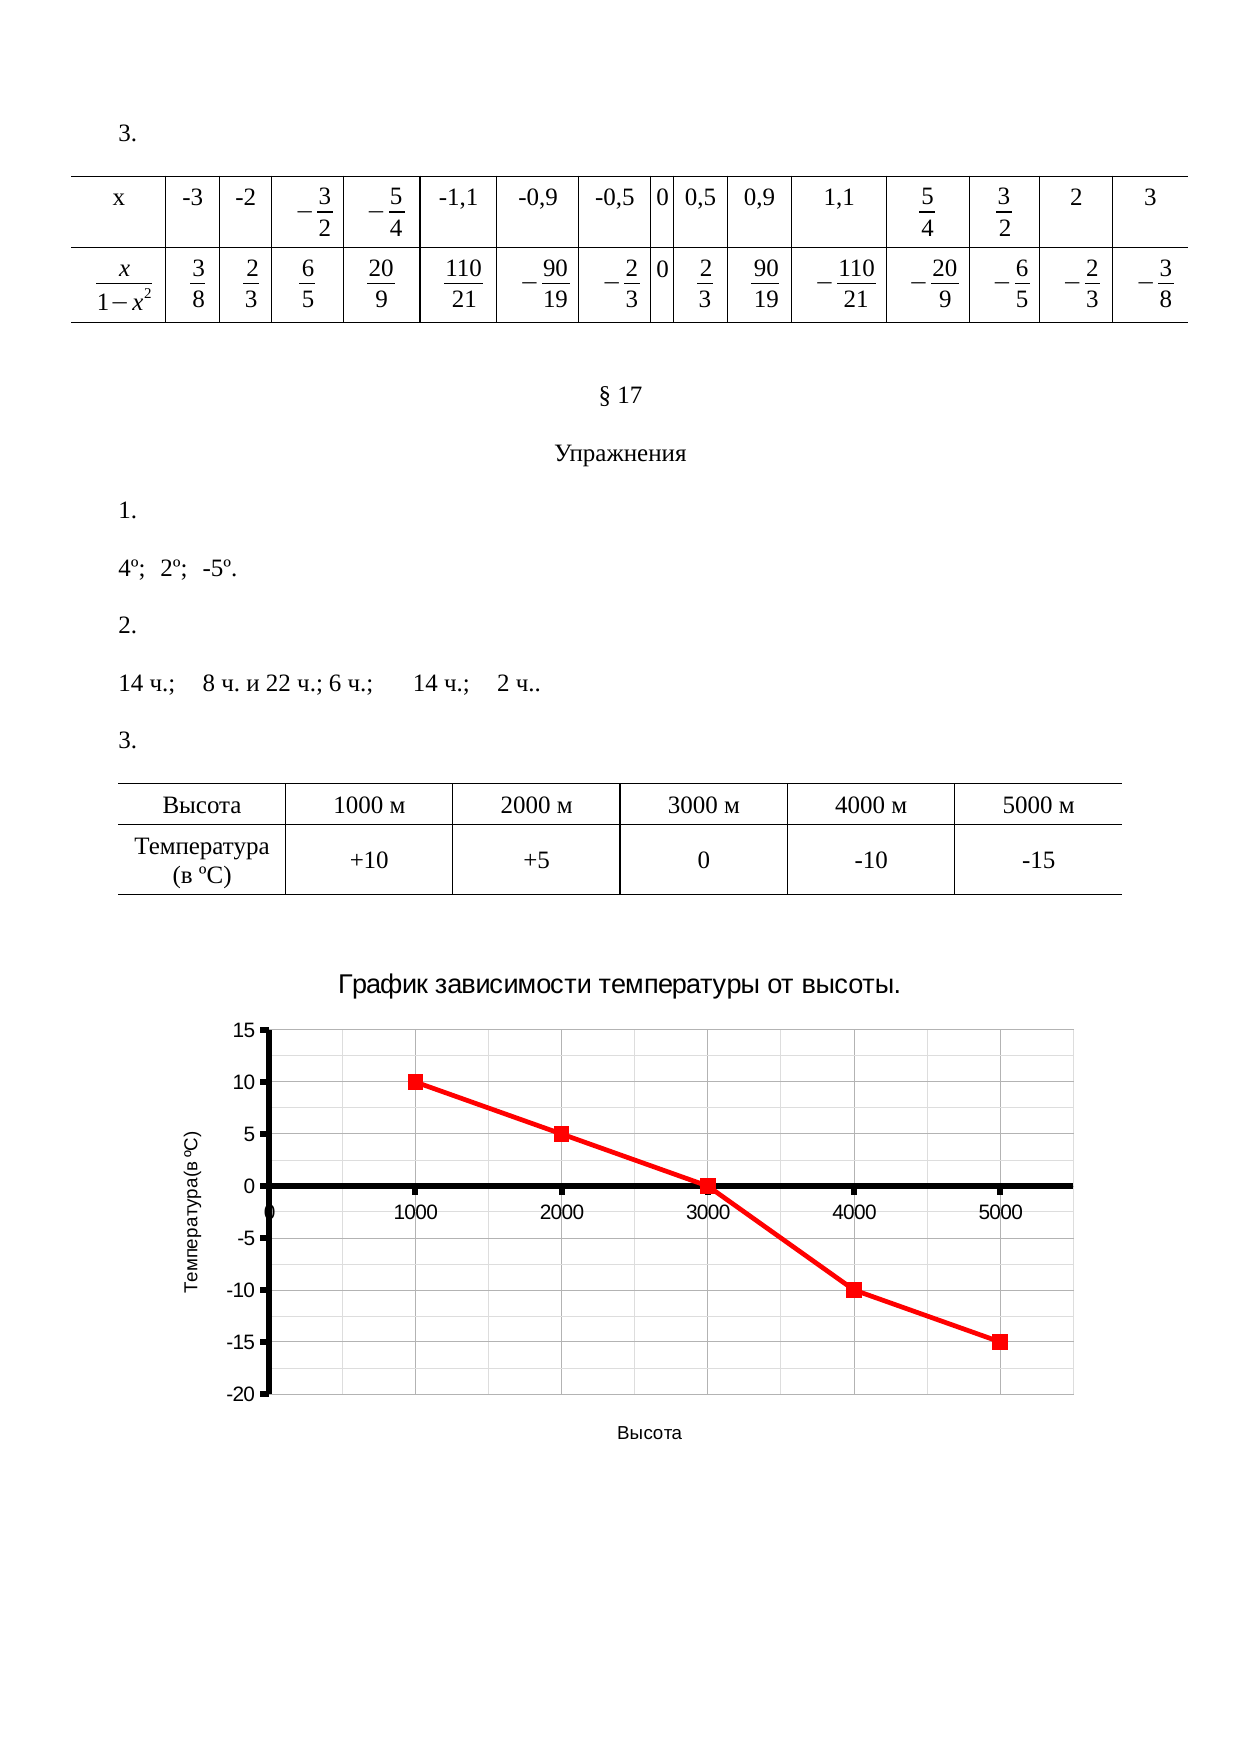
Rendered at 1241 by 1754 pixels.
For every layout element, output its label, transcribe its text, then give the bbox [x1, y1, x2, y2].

table_cell [970, 248, 1039, 322]
text 3. [118, 118, 1122, 147]
table_header Высота [118, 784, 285, 824]
table_cell [792, 248, 886, 322]
table_cell -15 [955, 825, 1122, 894]
table_cell [497, 248, 578, 322]
table_header 0 [651, 177, 673, 247]
table_header -0,5 [579, 177, 650, 247]
table_header x [71, 177, 165, 247]
table_header 3 [1113, 177, 1187, 247]
table_cell [1040, 248, 1112, 322]
table_header -0,9 [497, 177, 578, 247]
table_cell 0 [621, 825, 787, 894]
table_cell -10 [788, 825, 954, 894]
table_cell Температура (в ºC) [118, 825, 285, 894]
table_header [970, 177, 1039, 247]
table_header -1,1 [421, 177, 496, 247]
table_header 1,1 [792, 177, 886, 247]
table_cell +5 [453, 825, 619, 894]
text 14 ч.; 8 ч. и 22 ч.; 6 ч.; 14 ч.; 2 ч.. [118, 668, 1122, 697]
text 1. [118, 496, 1122, 524]
table_cell [1113, 248, 1187, 322]
table_header -3 [166, 177, 219, 247]
table_cell [71, 248, 165, 322]
table_header 4000 м [788, 784, 954, 824]
table_cell [344, 248, 419, 322]
table_header [344, 177, 419, 247]
table_header -2 [220, 177, 271, 247]
table_header 2 [1040, 177, 1112, 247]
text 4º; 2º; -5º. [118, 553, 1122, 582]
table_cell [220, 248, 271, 322]
text Упражнения [118, 438, 1122, 467]
table_header 0,9 [728, 177, 791, 247]
text 3. [118, 726, 1122, 754]
table_cell [166, 248, 219, 322]
table_cell [887, 248, 969, 322]
table_header 5000 м [955, 784, 1122, 824]
table_cell [272, 248, 343, 322]
text 2. [118, 611, 1122, 639]
table_cell [728, 248, 791, 322]
table_header 1000 м [286, 784, 452, 824]
table_cell [421, 248, 496, 322]
table_header 0,5 [674, 177, 727, 247]
table_cell 0 [651, 248, 673, 322]
table_header [272, 177, 343, 247]
table_cell [674, 248, 727, 322]
text § 17 [118, 381, 1122, 409]
table_header 3000 м [621, 784, 787, 824]
table_cell +10 [286, 825, 452, 894]
table_cell [579, 248, 650, 322]
table_header [887, 177, 969, 247]
table_header 2000 м [453, 784, 619, 824]
